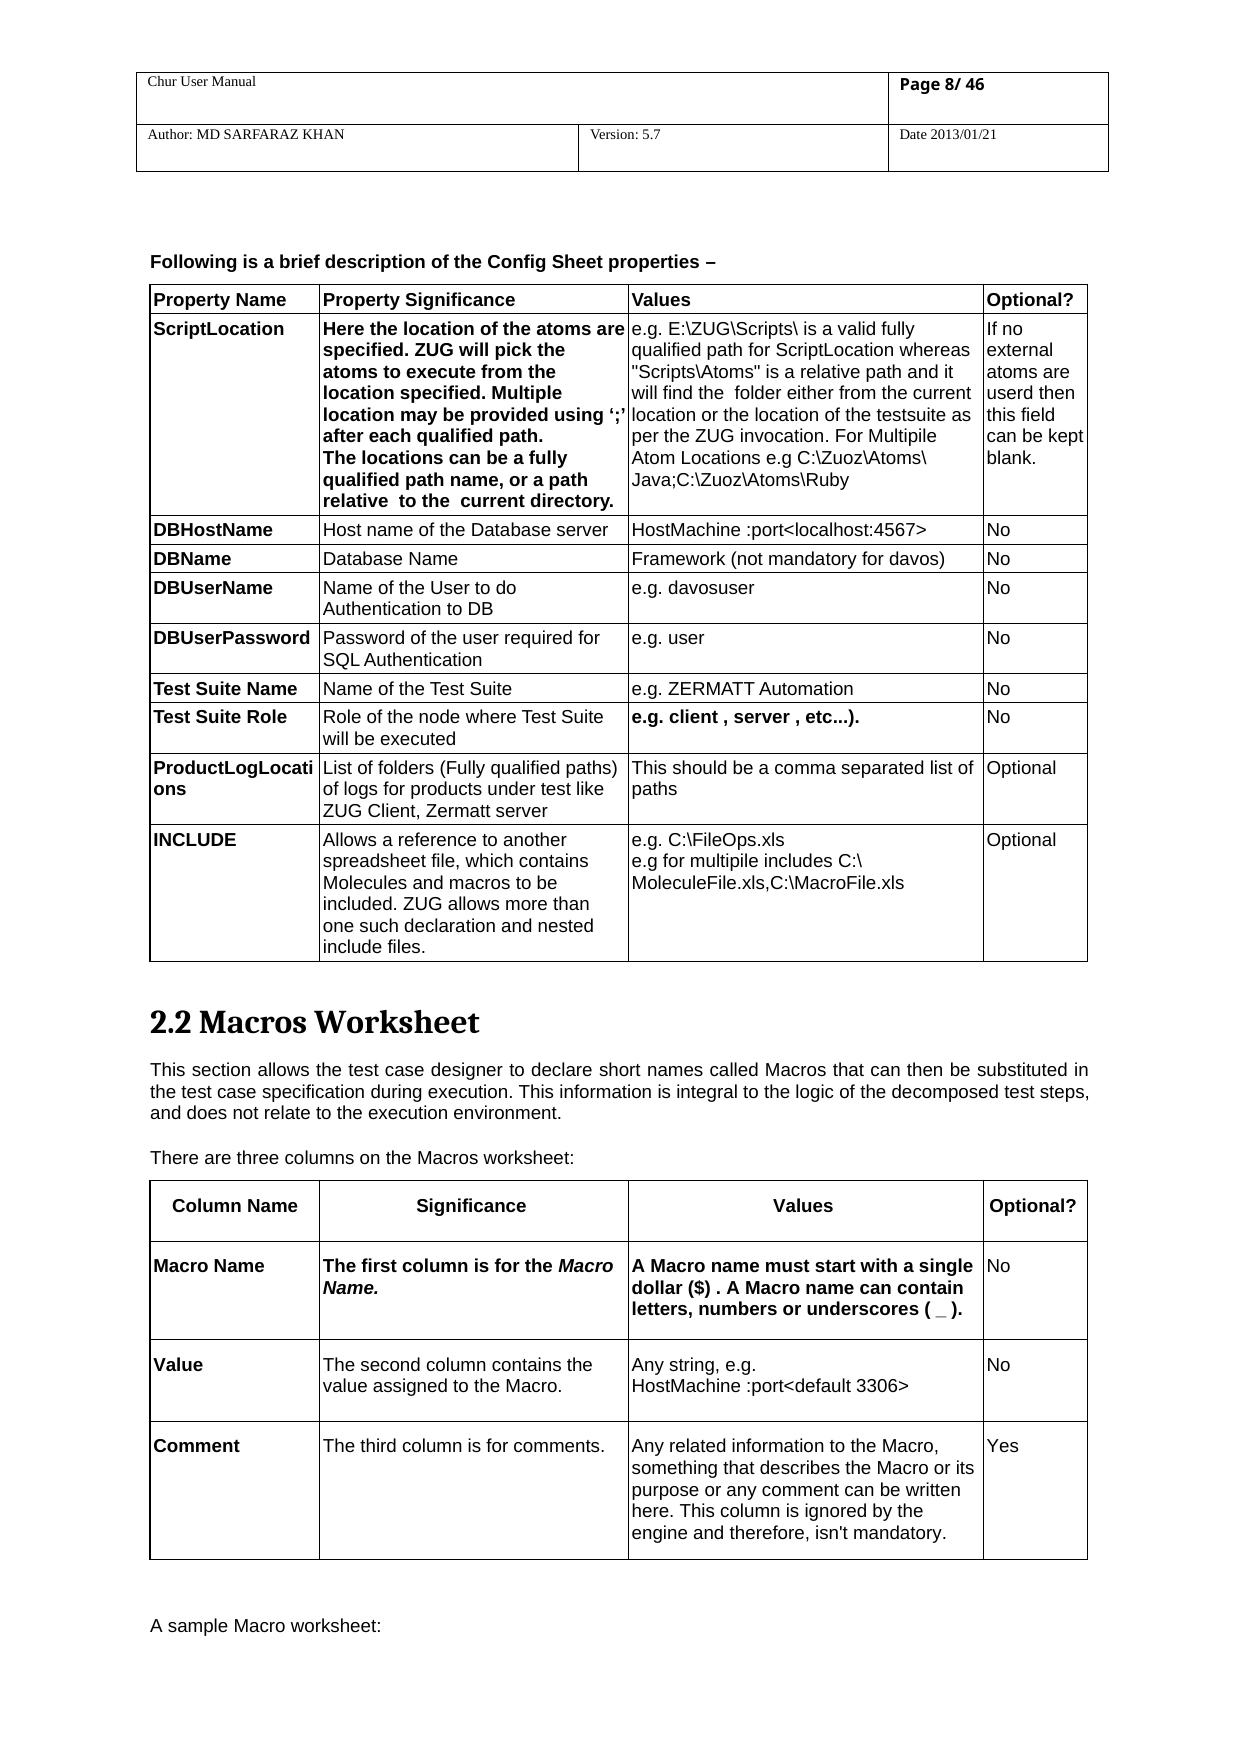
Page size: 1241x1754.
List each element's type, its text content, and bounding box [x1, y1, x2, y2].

table_cell If no external atoms are userd then this field can be kept blank. [984, 314, 1087, 514]
table_cell Here the location of the atoms are specified. ZUG will pick the atoms to execute from the location specified. Multiple location may be provided using ‘;’ after each qualified path. The locations can be a fully qualified path name, or a path relative to the current directory. [320, 314, 628, 514]
table_cell Macro Name [151, 1242, 319, 1339]
table_cell DBHostName [151, 516, 319, 543]
table_header Column Name [151, 1181, 319, 1241]
table_cell No [984, 516, 1087, 543]
table_cell This should be a comma separated list of paths [629, 754, 983, 824]
table_header Significance [320, 1181, 628, 1241]
table_cell INCLUDE [151, 825, 319, 961]
table_cell Value [151, 1340, 319, 1421]
table_cell DBUserPassword [151, 624, 319, 673]
table_cell Comment [151, 1422, 319, 1559]
table_cell Database Name [320, 545, 628, 572]
table_cell List of folders (Fully qualified paths) of logs for products under test like ZUG Client, Zermatt server [320, 754, 628, 824]
table_cell ProductLogLocations [151, 754, 319, 824]
table_cell Framework (not mandatory for davos) [629, 545, 983, 572]
table_cell No [984, 573, 1087, 623]
text There are three columns on the Macros worksheet: [150, 1146, 1090, 1168]
table_cell Test Suite Role [151, 703, 319, 752]
table_cell e.g. client , server , etc...). [629, 703, 983, 752]
table_cell Optional [984, 754, 1087, 824]
table_header Property Name [151, 285, 319, 313]
table_cell e.g. davosuser [629, 573, 983, 623]
text This section allows the test case designer to declare short names called Macros that can then be substituted in the test case specification during execution. This information is integral to the logic of the decomposed test steps, and does not relate to the execution environment. [150, 1059, 1090, 1124]
table_cell Password of the user required for SQL Authentication [320, 624, 628, 673]
table_cell DBUserName [151, 573, 319, 623]
table_cell ScriptLocation [151, 314, 319, 514]
table_cell The first column is for the Macro Name. [320, 1242, 628, 1339]
table_cell e.g. C:\FileOps.xls e.g for multipile includes C:\MoleculeFile.xls,C:\MacroFile.xls [629, 825, 983, 961]
table_cell No [984, 674, 1087, 702]
table_header Property Significance [320, 285, 628, 313]
table_cell Yes [984, 1422, 1087, 1559]
table_header Values [629, 285, 983, 313]
table_cell Test Suite Name [151, 674, 319, 702]
table_cell No [984, 703, 1087, 752]
table_cell Optional [984, 825, 1087, 961]
table_cell Role of the node where Test Suite will be executed [320, 703, 628, 752]
table_cell Any related information to the Macro, something that describes the Macro or its purpose or any comment can be written here. This column is ignored by the engine and therefore, isn't mandatory. [629, 1422, 983, 1559]
table_cell No [984, 1340, 1087, 1421]
table_cell The third column is for comments. [320, 1422, 628, 1559]
table_cell No [984, 545, 1087, 572]
table_header Optional? [984, 1181, 1087, 1241]
text 2.2 Macros Worksheet [150, 1004, 1090, 1042]
table_cell Allows a reference to another spreadsheet file, which contains Molecules and macros to be included. ZUG allows more than one such declaration and nested include files. [320, 825, 628, 961]
table_cell HostMachine :port<localhost:4567> [629, 516, 983, 543]
text A sample Macro worksheet: [150, 1614, 1090, 1636]
table_cell The second column contains the value assigned to the Macro. [320, 1340, 628, 1421]
table_cell No [984, 624, 1087, 673]
table_header Values [629, 1181, 983, 1241]
text Following is a brief description of the Config Sheet properties – [150, 250, 1090, 272]
table_cell e.g. user [629, 624, 983, 673]
table_cell DBName [151, 545, 319, 572]
table_cell Any string, e.g. HostMachine :port<default 3306> [629, 1340, 983, 1421]
table_cell Host name of the Database server [320, 516, 628, 543]
table_cell A Macro name must start with a single dollar ($) . A Macro name can contain letters, numbers or underscores ( _ ). [629, 1242, 983, 1339]
table_header Optional? [984, 285, 1087, 313]
table_cell e.g. ZERMATT Automation [629, 674, 983, 702]
table_cell No [984, 1242, 1087, 1339]
table_cell e.g. E:\ZUG\Scripts\ is a valid fully qualified path for ScriptLocation whereas "Scripts\Atoms" is a relative path and it will find the folder either from the current location or the location of the testsuite as per the ZUG invocation. For Multipile Atom Locations e.g C:\Zuoz\Atoms\Java;C:\Zuoz\Atoms\Ruby [629, 314, 983, 514]
table_cell Name of the Test Suite [320, 674, 628, 702]
table_cell Name of the User to do Authentication to DB [320, 573, 628, 623]
